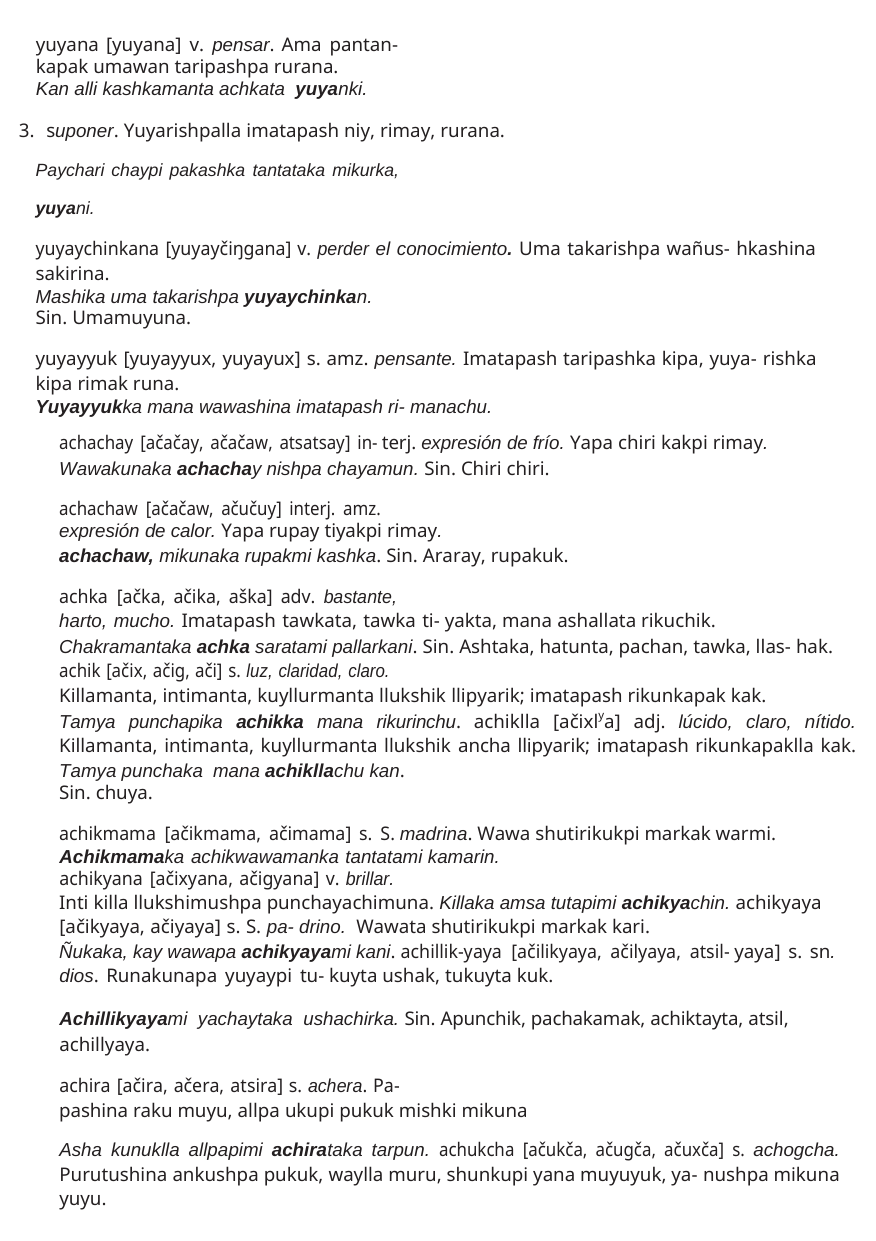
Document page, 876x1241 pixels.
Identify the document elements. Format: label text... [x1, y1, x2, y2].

text Yuyayyukka mana wawashina imatapash ri- manachu. [35, 396, 856, 418]
text Asha kunuklla allpapimi achirataka tarpun. achukcha [ačukča, ačugča, ačuxča] s. achogcha. Purutushina ankushpa pukuk, waylla muru, shunkupi yana muyuyuk, ya- nushpa mikuna yuyu. [59, 1137, 840, 1211]
text yuyayyuk [yuyayyux, yuyayux] s. amz. pensante. Imatapash taripashka kipa, yuya- rishka kipa rimak runa. [35, 345, 816, 396]
text expresión de calor. Yapa rupay tiyakpi rimay. [59, 520, 856, 541]
text Inti killa llukshimushpa punchayachimuna. Killaka amsa tutapimi achikyachin. achikyaya [ačikyaya, ačiyaya] s. S. pa- drino. Wawata shutirikukpi markak kari. [59, 890, 857, 939]
text yuyaychinkana [yuyayčiŋgana] v. perder el conocimiento. Uma takarishpa wañus- hkashina sakirina. [35, 235, 816, 286]
text kapak umawan taripashpa rurana. [36, 56, 856, 78]
text achka [ačka, ačika, aška] adv. bastante, [59, 584, 856, 608]
text achikmama [ačikmama, ačimama] s. S. madrina. Wawa shutirikukpi markak warmi. Achikmamaka achikwawamanka tantatami kamarin. [59, 820, 857, 867]
list suponer. Yuyarishpalla imatapash niy, rimay, rurana. [19, 117, 816, 143]
text achira [ačira, ačera, atsira] s. achera. Pa- [59, 1074, 856, 1097]
text harto, mucho. Imatapash tawkata, tawka ti- yakta, mana ashallata rikuchik. [59, 608, 857, 633]
text yuyani. [35, 199, 856, 218]
text Chakramantaka achka saratami pallarkani. Sin. Ashtaka, hatunta, pachan, tawka, llas- hak. [59, 633, 857, 659]
text achachaw, mikunaka rupakmi kashka. Sin. Araray, rupakuk. [59, 542, 812, 568]
text achachaw [ačačaw, ačučuy] interj. amz. [59, 497, 856, 520]
text Killamanta, intimanta, kuyllurmanta llukshik llipyarik; imatapash rikunkapak kak. [59, 682, 856, 708]
text achik [ačix, ačig, ači] s. luz, claridad, claro. [59, 659, 856, 682]
text achachay [ačačay, ačačaw, atsatsay] in- terj. expresión de frío. Yapa chiri kakpi rimay. Wawakunaka achachay nishpa chayamun. Sin. Chiri chiri. [59, 429, 857, 480]
text Mashika uma takarishpa yuyaychinkan. [35, 286, 856, 307]
text Kan alli kashkamanta achkata yuyanki. [36, 78, 856, 100]
text Achillikyayami yachaytaka ushachirka. Sin. Apunchik, pachakamak, achiktayta, atsil, achillyaya. [59, 1006, 857, 1057]
text Paychari chaypi pakashka tantataka mikurka, [35, 160, 856, 181]
text pashina raku muyu, allpa ukupi pukuk mishki mikuna [59, 1097, 856, 1122]
text Sin. chuya. [59, 783, 856, 803]
text Sin. Umamuyuna. [35, 308, 856, 328]
text achikyana [ačixyana, ačigyana] v. brillar. [59, 867, 856, 890]
text Ñukaka, kay wawapa achikyayami kani. achillik-yaya [ačilikyaya, ačilyaya, atsil- yaya] s. sn. dios. Runakunapa yuyaypi tu- kuyta ushak, tukuyta kuk. [59, 939, 856, 988]
text yuyana [yuyana] v. pensar. Ama pantan- [36, 33, 856, 56]
text Tamya punchapika achikka mana rikurinchu. achiklla [ačixlya] adj. lúcido, claro, nítido. Killamanta, intimanta, kuyllurmanta llukshik ancha llipyarik; imatapash rikunkapaklla kak. Tamya punchaka mana achikllachu kan. [59, 708, 856, 782]
